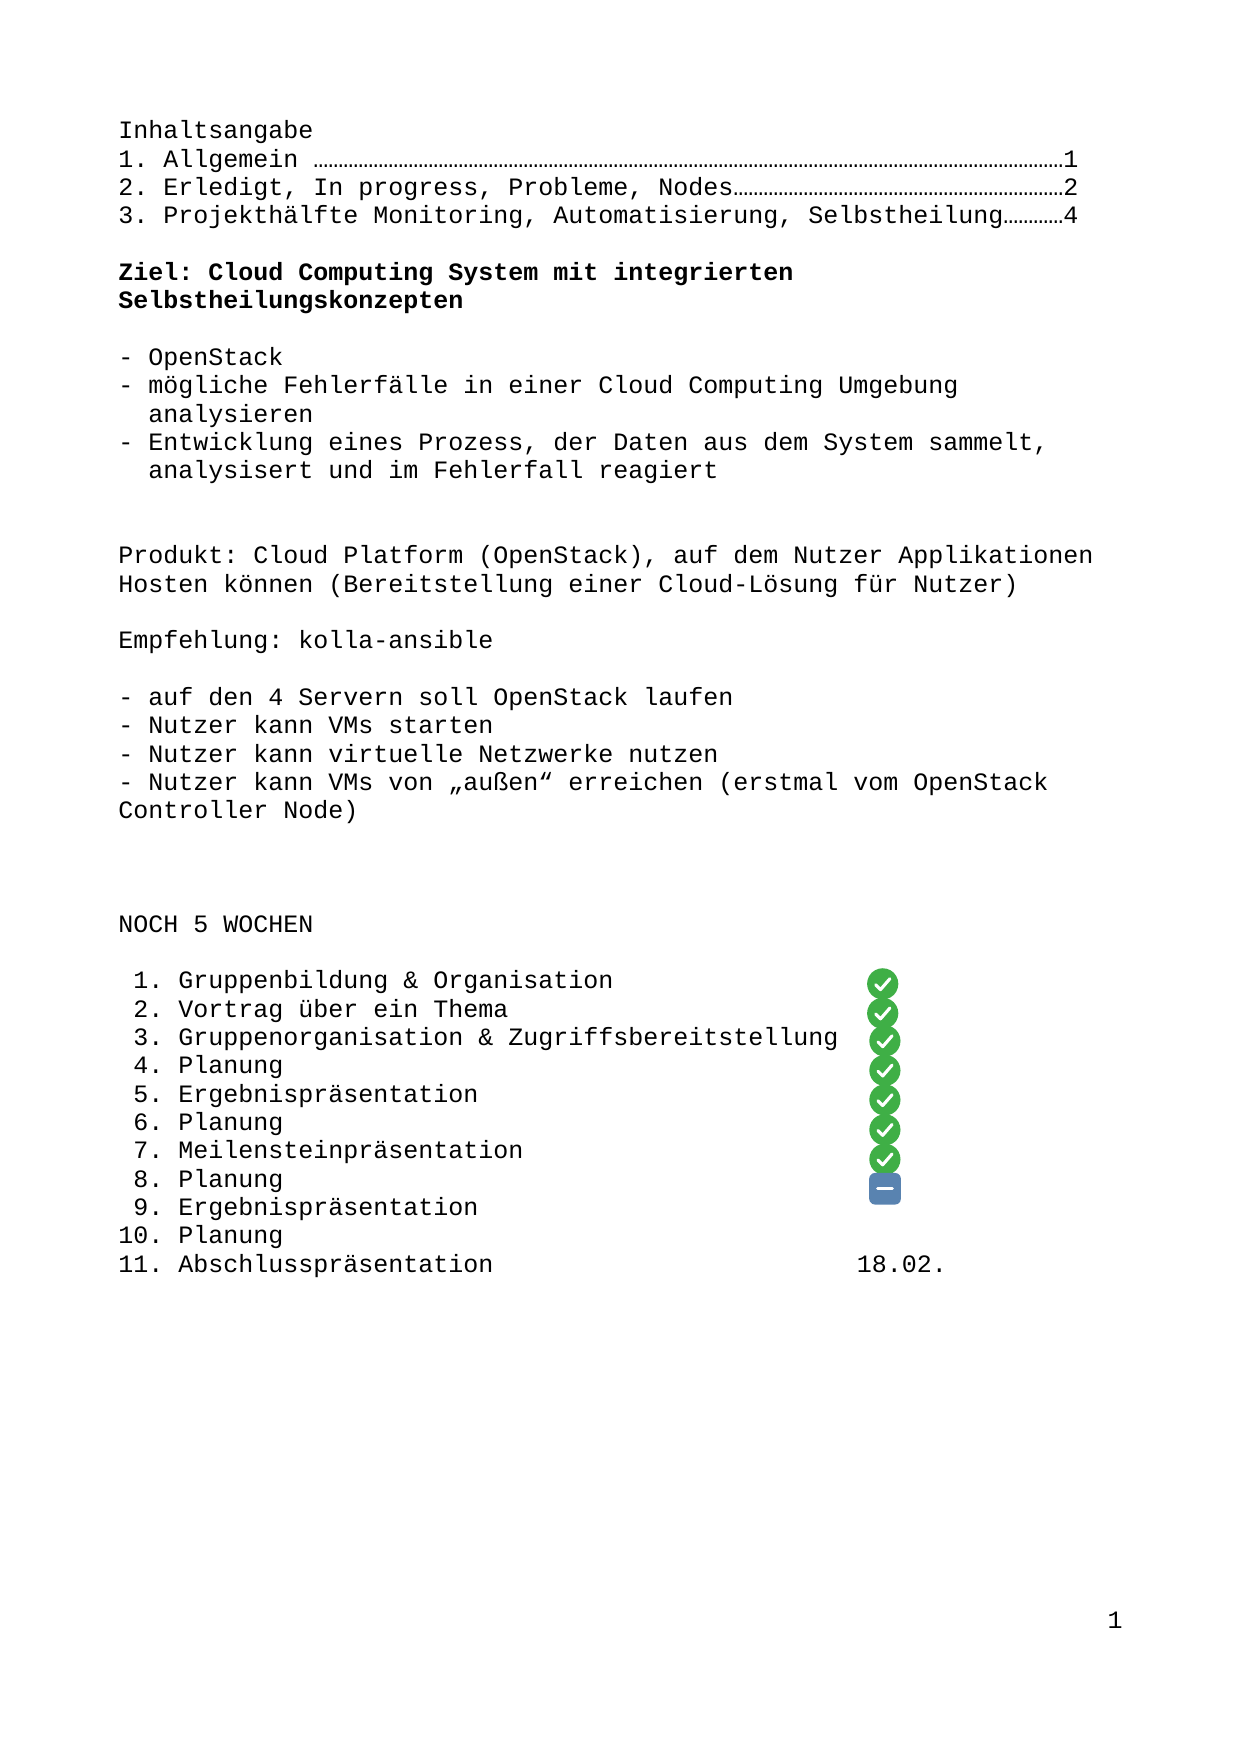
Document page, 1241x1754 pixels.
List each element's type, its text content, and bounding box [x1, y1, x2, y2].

text - auf den 4 Servern soll OpenStack laufen [118, 685, 1122, 713]
text 6. Planung [118, 1110, 878, 1138]
text analysieren [118, 401, 1122, 430]
text Ziel: Cloud Computing System mit integrierten Selbstheilungskonzepten [118, 260, 1122, 316]
text [892, 1138, 1122, 1166]
text [892, 1081, 1122, 1110]
text 3. Gruppenorganisation & Zugriffsbereitstellung [118, 1025, 875, 1053]
text [890, 996, 1122, 1025]
text [896, 1166, 1122, 1195]
text 2. Vortrag über ein Thema [118, 996, 876, 1025]
text 9. Ergebnispräsentation [118, 1195, 1122, 1223]
text [892, 1025, 1122, 1053]
text 1. Gruppenbildung & Organisation [118, 968, 878, 996]
text 7. Meilensteinpräsentation [118, 1138, 878, 1166]
text Empfehlung: kolla-ansible [118, 628, 1122, 656]
text [888, 968, 1122, 996]
text Inhaltsangabe [118, 118, 1122, 146]
text [892, 1053, 1122, 1081]
text Produkt: Cloud Platform (OpenStack), auf dem Nutzer Applikationen Hosten können (Bereitstellung einer Cloud-Lösung für Nutzer) [118, 543, 1122, 600]
text [892, 1110, 1122, 1138]
text 10. Planung [118, 1223, 1122, 1251]
text 8. Planung [118, 1166, 874, 1195]
text analysisert und im Fehlerfall reagiert [118, 458, 1122, 486]
text 2. Erledigt, In progress, Probleme, Nodes…………………………………………………………2 [118, 175, 1122, 203]
text - Nutzer kann VMs starten [118, 713, 1122, 741]
text - Nutzer kann virtuelle Netzwerke nutzen [118, 741, 1122, 770]
text 11. Abschlusspräsentation 18.02. [118, 1251, 1122, 1280]
text 3. Projekthälfte Monitoring, Automatisierung, Selbstheilung…………4 [118, 203, 1122, 231]
text - Nutzer kann VMs von „außen“ erreichen (erstmal vom OpenStack Controller Node) [118, 770, 1122, 826]
text NOCH 5 WOCHEN [118, 911, 1122, 940]
text - mögliche Fehlerfälle in einer Cloud Computing Umgebung [118, 373, 1122, 401]
text - OpenStack [118, 345, 1122, 373]
text - Entwicklung eines Prozess, der Daten aus dem System sammelt, [118, 430, 1122, 458]
text 4. Planung [118, 1053, 878, 1081]
text 1. Allgemein ……………………………………………………………………………………………………………………………………1 [118, 146, 1122, 175]
text 5. Ergebnispräsentation [118, 1081, 877, 1110]
